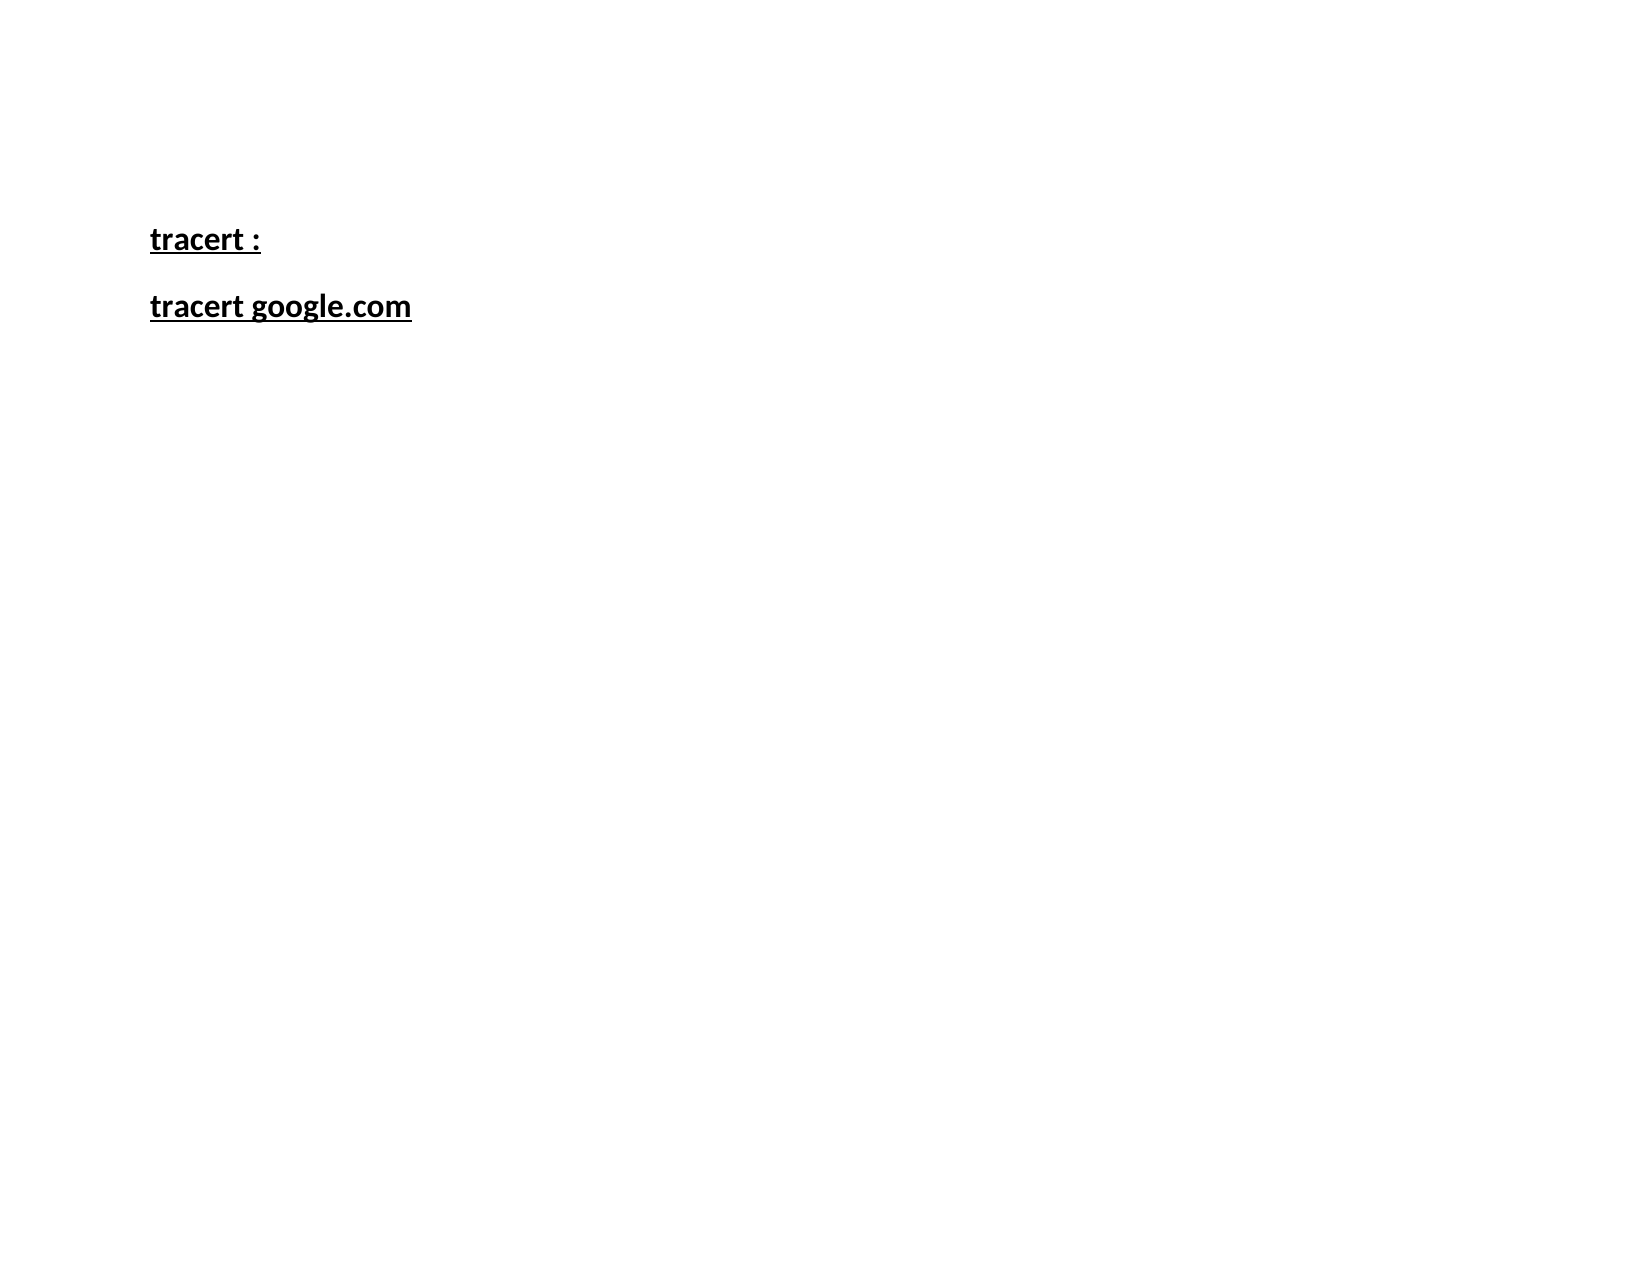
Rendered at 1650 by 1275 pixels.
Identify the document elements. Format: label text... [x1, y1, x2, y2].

text tracert : [150, 218, 1500, 258]
text tracert google.com [150, 285, 1500, 326]
